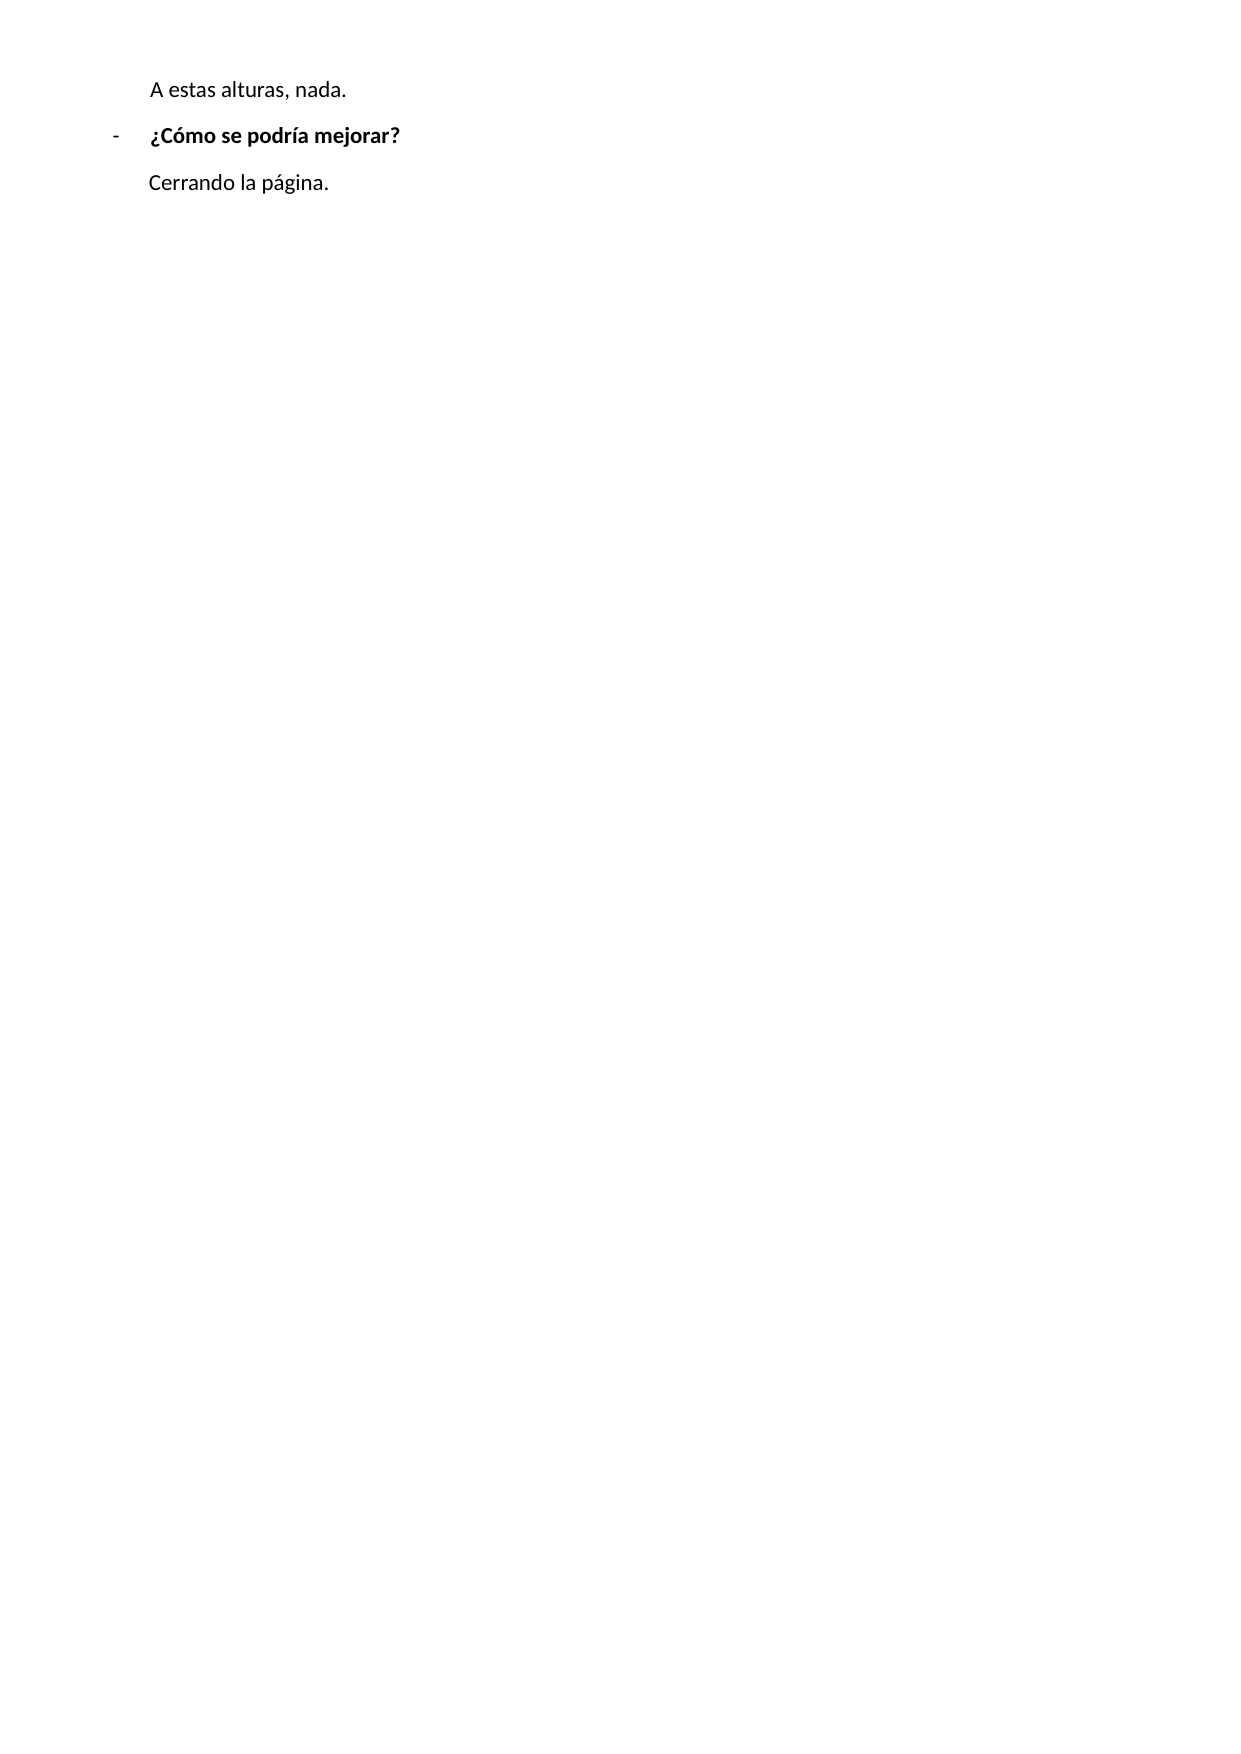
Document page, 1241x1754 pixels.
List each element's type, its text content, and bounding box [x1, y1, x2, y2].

list A estas alturas, nada. [150, 75, 1165, 103]
text Cerrando la página. [75, 168, 1165, 196]
list ¿Cómo se podría mejorar? [112, 122, 1165, 149]
